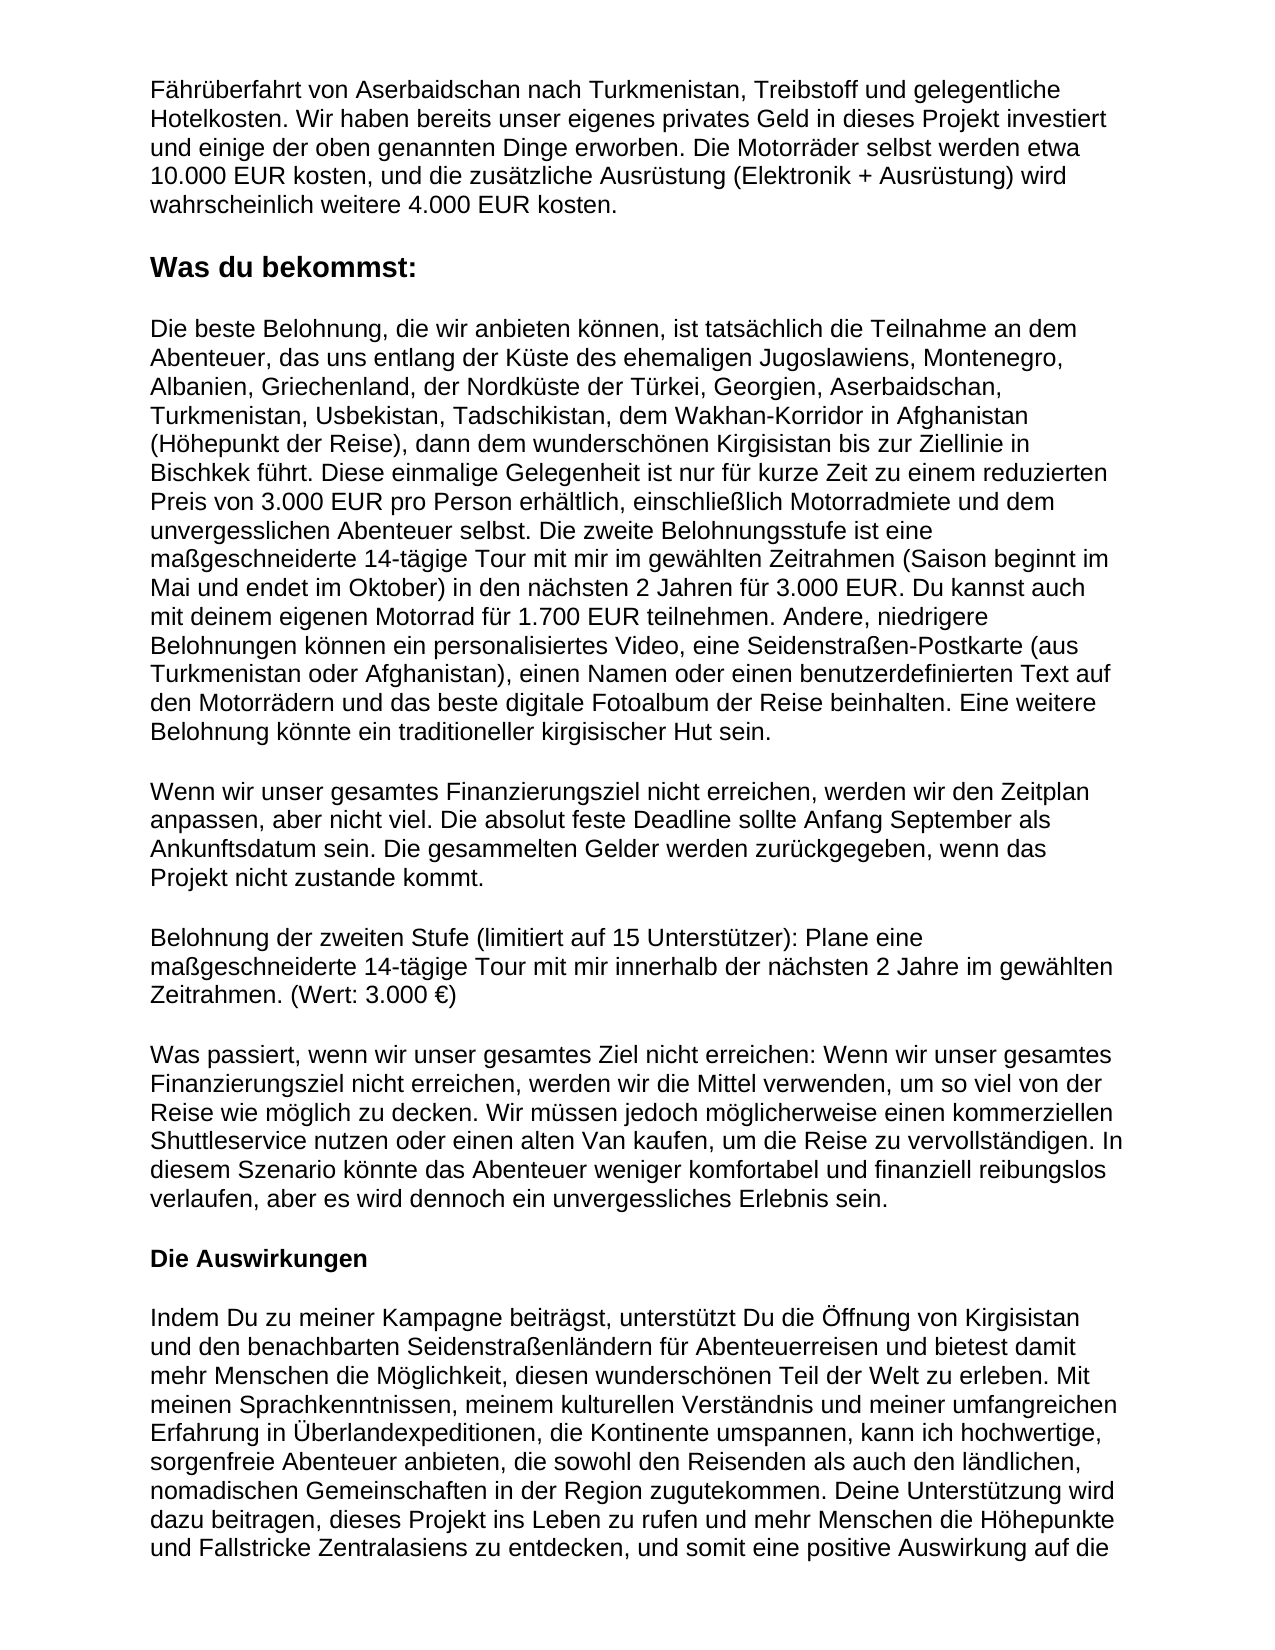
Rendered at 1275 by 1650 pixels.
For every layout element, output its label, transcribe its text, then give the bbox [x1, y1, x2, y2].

text Belohnung der zweiten Stufe (limitiert auf 15 Unterstützer): Plane eine maßgeschneiderte 14-tägige Tour mit mir innerhalb der nächsten 2 Jahre im gewählten Zeitrahmen. (Wert: 3.000 €) [150, 923, 1125, 1009]
text Fährüberfahrt von Aserbaidschan nach Turkmenistan, Treibstoff und gelegentliche Hotelkosten. Wir haben bereits unser eigenes privates Geld in dieses Projekt investiert und einige der oben genannten Dinge erworben. Die Motorräder selbst werden etwa 10.000 EUR kosten, und die zusätzliche Ausrüstung (Elektronik + Ausrüstung) wird wahrscheinlich weitere 4.000 EUR kosten. [150, 75, 1125, 219]
text Wenn wir unser gesamtes Finanzierungsziel nicht erreichen, werden wir den Zeitplan anpassen, aber nicht viel. Die absolut feste Deadline sollte Anfang September als Ankunftsdatum sein. Die gesammelten Gelder werden zurückgegeben, wenn das Projekt nicht zustande kommt. [150, 777, 1125, 892]
text Was du bekommst: [150, 250, 1125, 283]
text Indem Du zu meiner Kampagne beiträgst, unterstützt Du die Öffnung von Kirgisistan und den benachbarten Seidenstraßenländern für Abenteuerreisen und bietest damit mehr Menschen die Möglichkeit, diesen wunderschönen Teil der Welt zu erleben. Mit meinen Sprachkenntnissen, meinem kulturellen Verständnis und meiner umfangreichen Erfahrung in Überlandexpeditionen, die Kontinente umspannen, kann ich hochwertige, sorgenfreie Abenteuer anbieten, die sowohl den Reisenden als auch den ländlichen, nomadischen Gemeinschaften in der Region zugutekommen. Deine Unterstützung wird dazu beitragen, dieses Projekt ins Leben zu rufen und mehr Menschen die Höhepunkte und Fallstricke Zentralasiens zu entdecken, und somit eine positive Auswirkung auf die [150, 1303, 1125, 1562]
text Die beste Belohnung, die wir anbieten können, ist tatsächlich die Teilnahme an dem Abenteuer, das uns entlang der Küste des ehemaligen Jugoslawiens, Montenegro, Albanien, Griechenland, der Nordküste der Türkei, Georgien, Aserbaidschan, Turkmenistan, Usbekistan, Tadschikistan, dem Wakhan-Korridor in Afghanistan (Höhepunkt der Reise), dann dem wunderschönen Kirgisistan bis zur Ziellinie in Bischkek führt. Diese einmalige Gelegenheit ist nur für kurze Zeit zu einem reduzierten Preis von 3.000 EUR pro Person erhältlich, einschließlich Motorradmiete und dem unvergesslichen Abenteuer selbst. Die zweite Belohnungsstufe ist eine maßgeschneiderte 14-tägige Tour mit mir im gewählten Zeitrahmen (Saison beginnt im Mai und endet im Oktober) in den nächsten 2 Jahren für 3.000 EUR. Du kannst auch mit deinem eigenen Motorrad für 1.700 EUR teilnehmen. Andere, niedrigere Belohnungen können ein personalisiertes Video, eine Seidenstraßen-Postkarte (aus Turkmenistan oder Afghanistan), einen Namen oder einen benutzerdefinierten Text auf den Motorrädern und das beste digitale Fotoalbum der Reise beinhalten. Eine weitere Belohnung könnte ein traditioneller kirgisischer Hut sein. [150, 314, 1125, 746]
text Die Auswirkungen [150, 1243, 1125, 1272]
text Was passiert, wenn wir unser gesamtes Ziel nicht erreichen: Wenn wir unser gesamtes Finanzierungsziel nicht erreichen, werden wir die Mittel verwenden, um so viel von der Reise wie möglich zu decken. Wir müssen jedoch möglicherweise einen kommerziellen Shuttleservice nutzen oder einen alten Van kaufen, um die Reise zu vervollständigen. In diesem Szenario könnte das Abenteuer weniger komfortabel und finanziell reibungslos verlaufen, aber es wird dennoch ein unvergessliches Erlebnis sein. [150, 1040, 1125, 1212]
